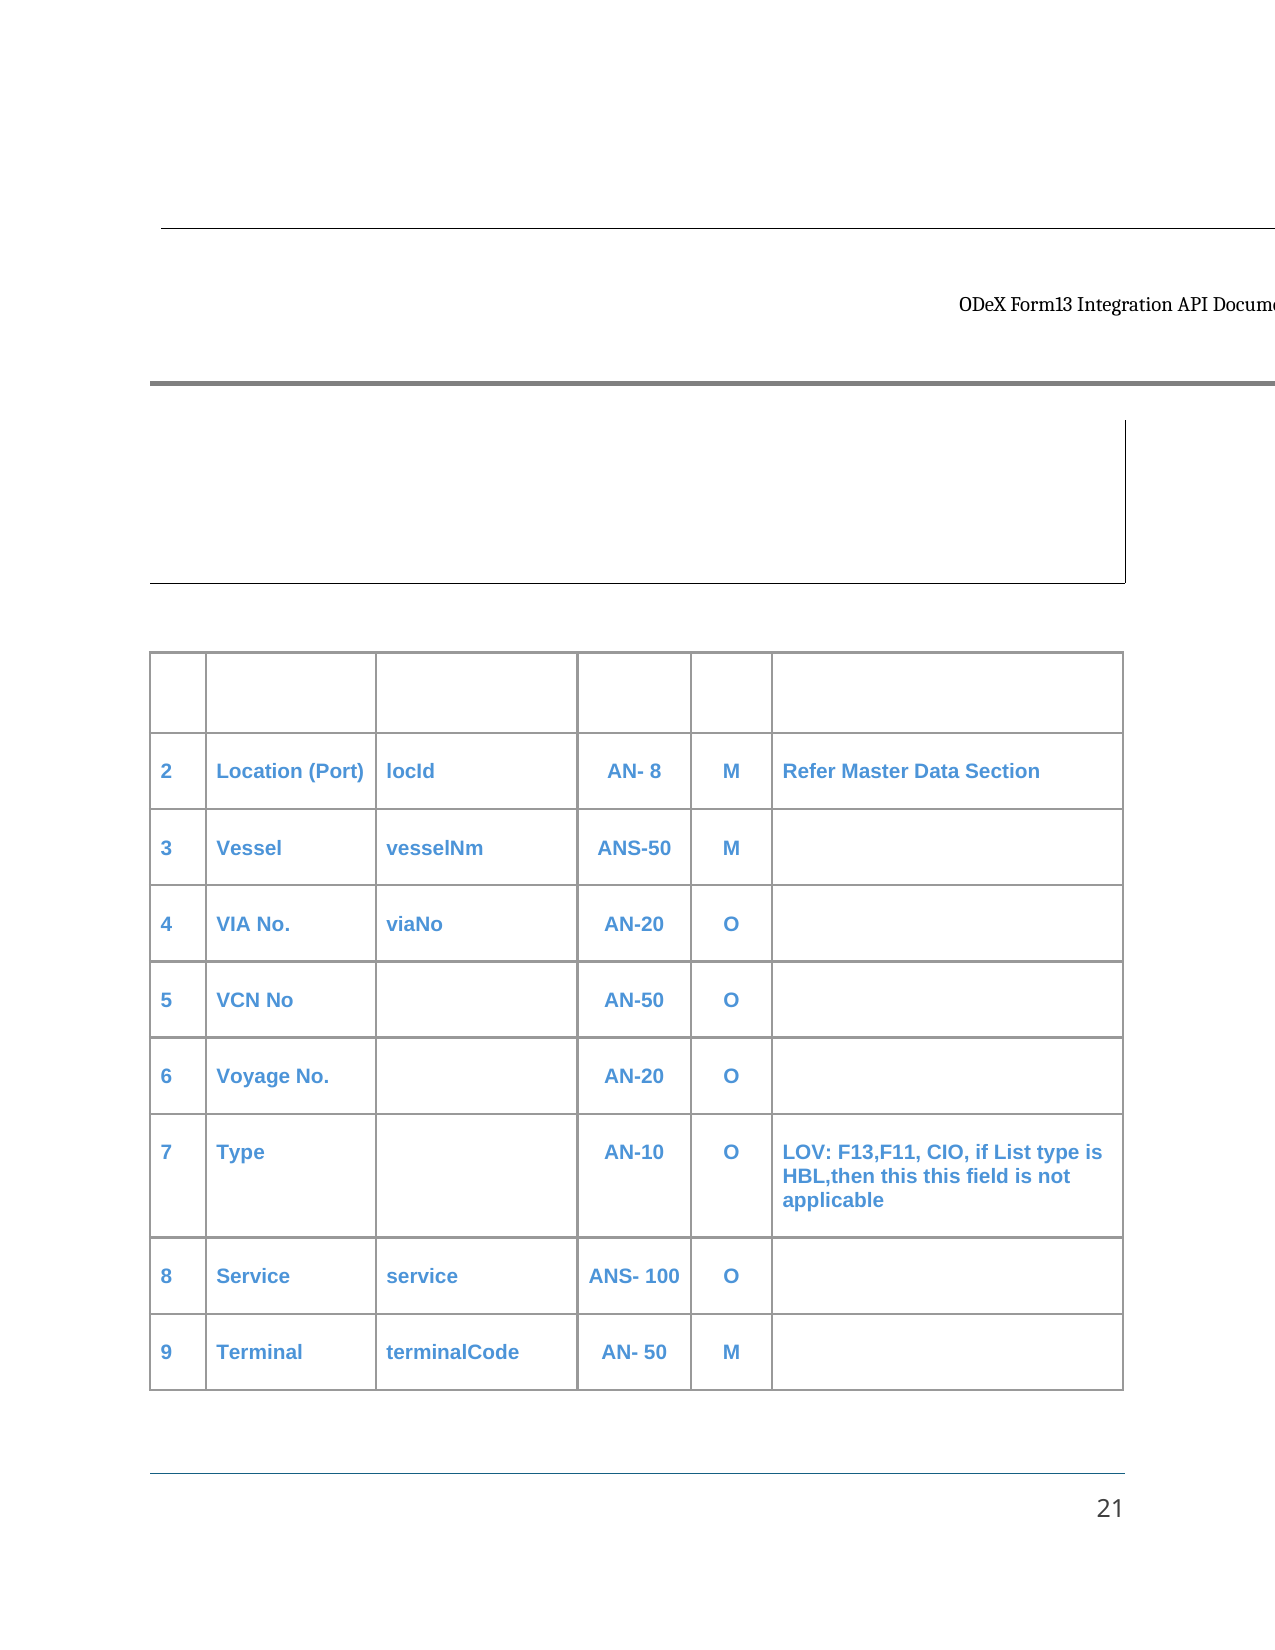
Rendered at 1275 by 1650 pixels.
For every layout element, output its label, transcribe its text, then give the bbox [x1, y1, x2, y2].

table_cell [773, 963, 1122, 1036]
table_cell AN- 50 [579, 1315, 690, 1388]
table_cell O [692, 963, 771, 1036]
table_cell O [692, 1039, 771, 1112]
table_cell [773, 1239, 1122, 1312]
table_cell [773, 654, 1122, 732]
table_cell Vessel [207, 810, 375, 884]
table_cell 3 [151, 810, 205, 884]
table_cell terminalCode [377, 1315, 576, 1388]
table_cell AN- 8 [579, 734, 690, 808]
table_cell viaNo [377, 886, 576, 960]
table_cell 8 [151, 1239, 205, 1312]
table_cell O [692, 886, 771, 960]
table_cell service [377, 1239, 576, 1312]
table_cell O [692, 1239, 771, 1312]
table_cell AN-10 [579, 1115, 690, 1236]
table_cell 6 [151, 1039, 205, 1112]
table_cell [207, 654, 375, 732]
table_cell [773, 1039, 1122, 1112]
table_cell locId [377, 734, 576, 808]
table_cell M [692, 1315, 771, 1388]
table_cell AN-20 [579, 1039, 690, 1112]
table_cell ANS-50 [579, 810, 690, 884]
table_cell Location (Port) [207, 734, 375, 808]
table_cell [377, 654, 576, 732]
table_cell VCN No [207, 963, 375, 1036]
table_cell [579, 654, 690, 732]
table_cell 5 [151, 963, 205, 1036]
table_cell M [692, 810, 771, 884]
table_cell [773, 810, 1122, 884]
table_cell O [692, 1115, 771, 1236]
table_cell Type [207, 1115, 375, 1236]
table_cell Terminal [207, 1315, 375, 1388]
table_cell 2 [151, 734, 205, 808]
table_cell Voyage No. [207, 1039, 375, 1112]
table_cell 4 [151, 886, 205, 960]
table_cell [692, 654, 771, 732]
table_cell [773, 1315, 1122, 1388]
table_cell [151, 654, 205, 732]
table_cell LOV: F13,F11, CIO, if List type is HBL,then this this field is not applicable [773, 1115, 1122, 1236]
table_cell 7 [151, 1115, 205, 1236]
table_cell VIA No. [207, 886, 375, 960]
table_cell [377, 963, 576, 1036]
table_cell AN-50 [579, 963, 690, 1036]
table_cell Refer Master Data Section [773, 734, 1122, 808]
table_cell Service [207, 1239, 375, 1312]
table_cell [377, 1039, 576, 1112]
table_cell 9 [151, 1315, 205, 1388]
table_cell M [692, 734, 771, 808]
table_cell [377, 1115, 576, 1236]
table_cell [773, 886, 1122, 960]
table_cell AN-20 [579, 886, 690, 960]
table_cell vesselNm [377, 810, 576, 884]
table_cell ANS- 100 [579, 1239, 690, 1312]
